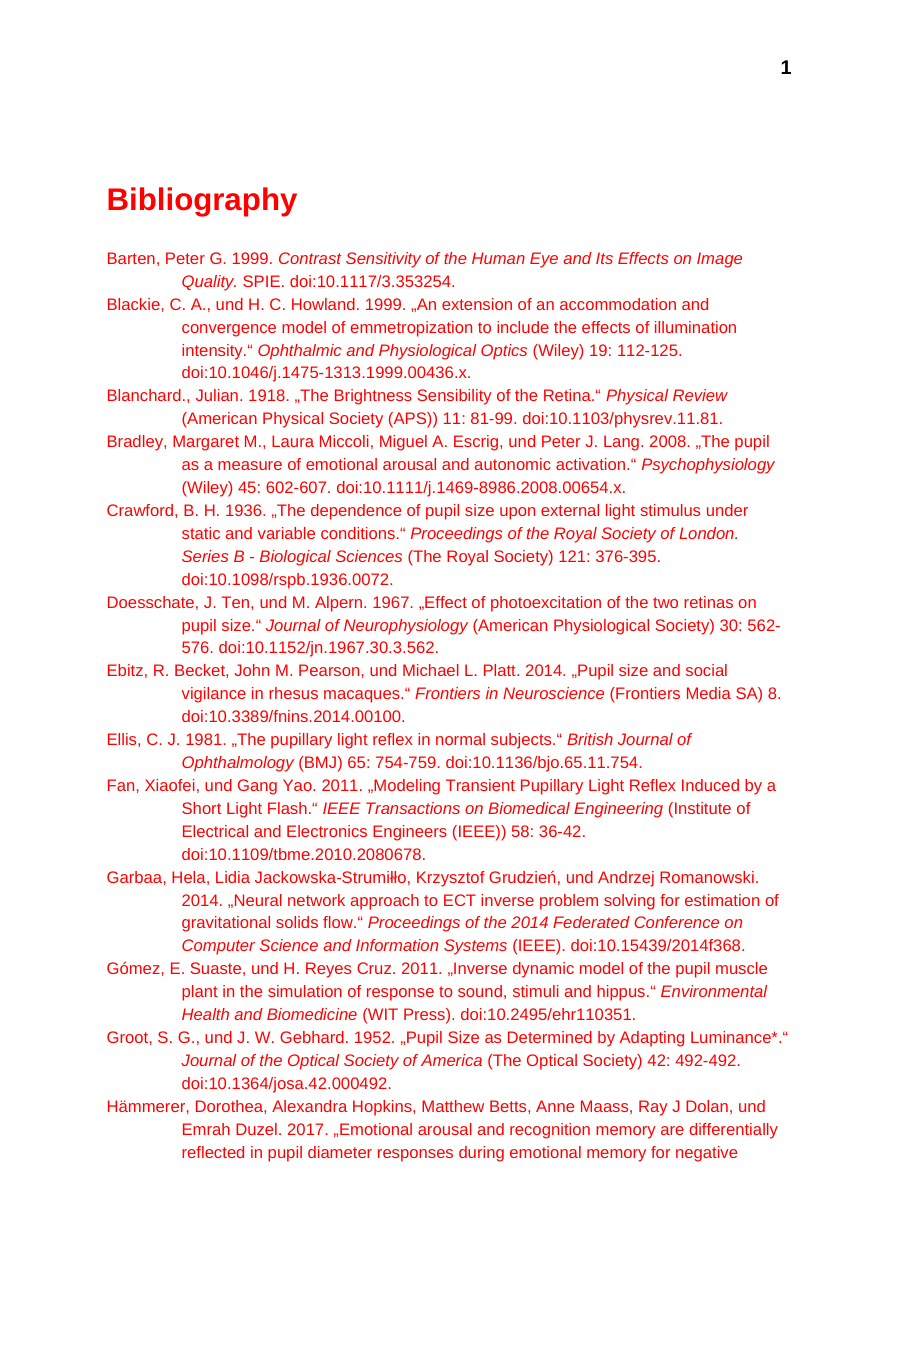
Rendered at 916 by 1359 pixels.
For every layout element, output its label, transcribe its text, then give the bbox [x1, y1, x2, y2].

text Garbaa, Hela, Lidia Jackowska-Strumiłło, Krzysztof Grudzień, und Andrzej Romanowski. 2014. „Neural network approach to ECT inverse problem solving for estimation of gravitational solids flow.“ Proceedings of the 2014 Federated Conference on Computer Science and Information Systems (IEEE). doi:10.15439/2014f368. [106, 865, 791, 956]
text Ellis, C. J. 1981. „The pupillary light reflex in normal subjects.“ British Journal of Ophthalmology (BMJ) 65: 754-759. doi:10.1136/bjo.65.11.754. [106, 727, 791, 773]
text Crawford, B. H. 1936. „The dependence of pupil size upon external light stimulus under static and variable conditions.“ Proceedings of the Royal Society of London. Series B - Biological Sciences (The Royal Society) 121: 376-395. doi:10.1098/rspb.1936.0072. [106, 498, 791, 590]
text Groot, S. G., und J. W. Gebhard. 1952. „Pupil Size as Determined by Adapting Luminance*.“ Journal of the Optical Society of America (The Optical Society) 42: 492-492. doi:10.1364/josa.42.000492. [106, 1025, 791, 1094]
text Hämmerer, Dorothea, Alexandra Hopkins, Matthew Betts, Anne Maass, Ray J Dolan, und Emrah Duzel. 2017. „Emotional arousal and recognition memory are differentially reflected in pupil diameter responses during emotional memory for negative [106, 1094, 791, 1163]
text Bradley, Margaret M., Laura Miccoli, Miguel A. Escrig, und Peter J. Lang. 2008. „The pupil as a measure of emotional arousal and autonomic activation.“ Psychophysiology (Wiley) 45: 602-607. doi:10.1111/j.1469-8986.2008.00654.x. [106, 429, 791, 498]
subtitle Bibliography [106, 178, 791, 219]
text Doesschate, J. Ten, und M. Alpern. 1967. „Effect of photoexcitation of the two retinas on pupil size.“ Journal of Neurophysiology (American Physiological Society) 30: 562-576. doi:10.1152/jn.1967.30.3.562. [106, 590, 791, 658]
text Ebitz, R. Becket, John M. Pearson, und Michael L. Platt. 2014. „Pupil size and social vigilance in rhesus macaques.“ Frontiers in Neuroscience (Frontiers Media SA) 8. doi:10.3389/fnins.2014.00100. [106, 658, 791, 727]
text Barten, Peter G. 1999. Contrast Sensitivity of the Human Eye and Its Effects on Image Quality. SPIE. doi:10.1117/3.353254. [106, 246, 791, 292]
text Fan, Xiaofei, und Gang Yao. 2011. „Modeling Transient Pupillary Light Reflex Induced by a Short Light Flash.“ IEEE Transactions on Biomedical Engineering (Institute of Electrical and Electronics Engineers (IEEE)) 58: 36-42. doi:10.1109/tbme.2010.2080678. [106, 773, 791, 865]
text Gómez, E. Suaste, und H. Reyes Cruz. 2011. „Inverse dynamic model of the pupil muscle plant in the simulation of response to sound, stimuli and hippus.“ Environmental Health and Biomedicine (WIT Press). doi:10.2495/ehr110351. [106, 956, 791, 1025]
text Blanchard., Julian. 1918. „The Brightness Sensibility of the Retina.“ Physical Review (American Physical Society (APS)) 11: 81-99. doi:10.1103/physrev.11.81. [106, 383, 791, 429]
text Blackie, C. A., und H. C. Howland. 1999. „An extension of an accommodation and convergence model of emmetropization to include the effects of illumination intensity.“ Ophthalmic and Physiological Optics (Wiley) 19: 112-125. doi:10.1046/j.1475-1313.1999.00436.x. [106, 292, 791, 383]
